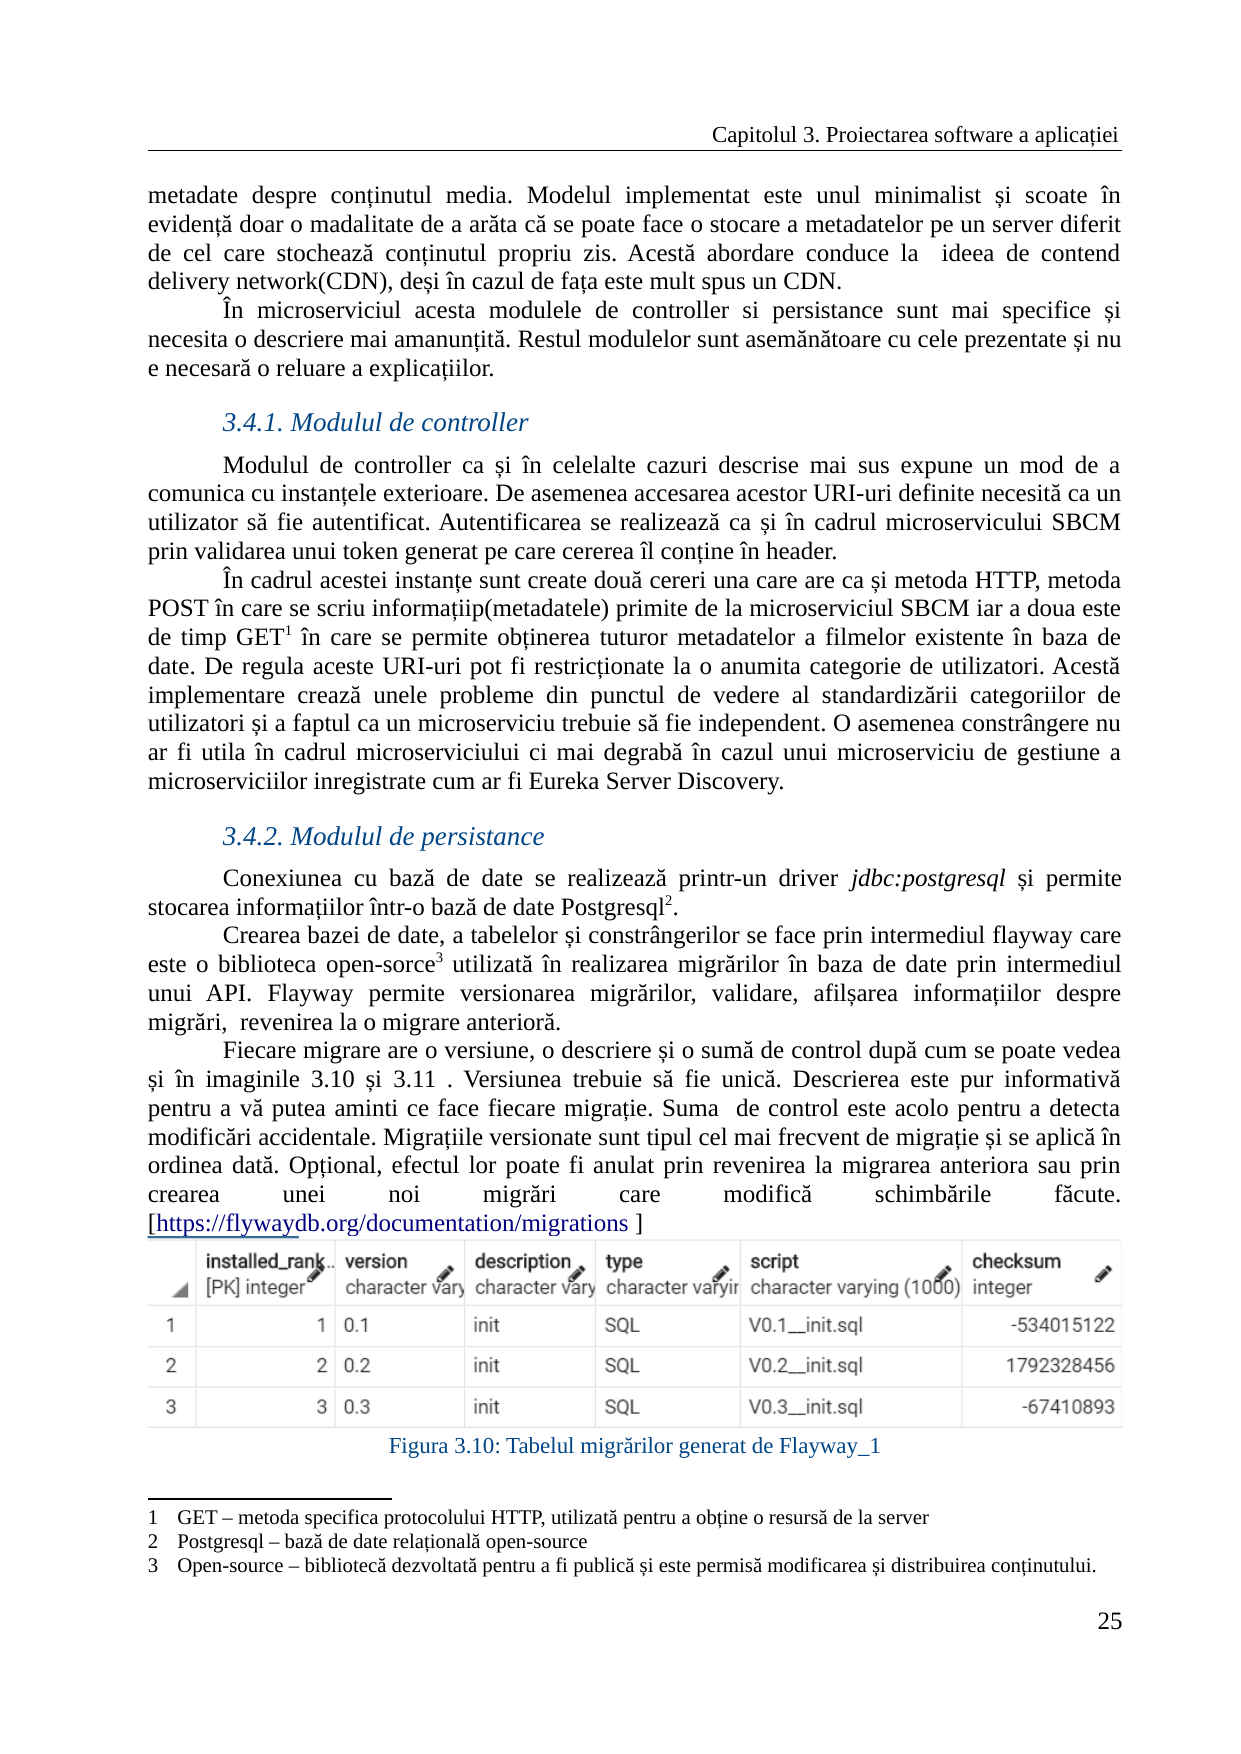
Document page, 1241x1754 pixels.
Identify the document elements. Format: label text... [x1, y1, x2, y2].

subtitle Modulul de persistance [223, 819, 1122, 851]
picture [147, 1236, 1123, 1428]
text GET – metoda specifica protocolului HTTP, utilizată pentru a obține o resursă de la server [148, 1505, 1122, 1529]
text În microserviciul acesta modulele de controller si persistance sunt mai specifice și necesita o descriere mai amanunțită. Restul modulelor sunt asemănătoare cu cele prezentate și nu e necesară o reluare a explicațiilor. [148, 295, 1122, 381]
text În cadrul acestei instanțe sunt create două cereri una care are ca și metoda HTTP, metoda POST în care se scriu informațiip(metadatele) primite de la microserviciul SBCM iar a doua este de timp GET în care se permite obținerea tuturor metadatelor a filmelor existente în baza de date. De regula aceste URI-uri pot fi restricționate la o anumita categorie de utilizatori. Acestă implementare crează unele probleme din punctul de vedere al standardizării categoriilor de utilizatori și a faptul ca un microserviciu trebuie să fie independent. O asemenea constrângere nu ar fi utila în cadrul microserviciului ci mai degrabă în cazul unui microserviciu de gestiune a microserviciilor inregistrate cum ar fi Eureka Server Discovery. [148, 565, 1122, 795]
text Postgresql – bază de date relațională open-source [148, 1529, 1122, 1553]
text Crearea bazei de date, a tabelelor și constrângerilor se face prin intermediul flayway care este o biblioteca open-sorce utilizată în realizarea migrărilor în baza de date prin intermediul unui API. Flayway permite versionarea migrărilor, validare, afilșarea informațiilor despre migrări, revenirea la o migrare anterioră. [148, 921, 1122, 1036]
text Figura 3.10: Tabelul migrărilor generat de Flayway_1 [148, 1428, 1122, 1459]
text Open-source – bibliotecă dezvoltată pentru a fi publică și este permisă modificarea și distribuirea conținutului. [148, 1553, 1122, 1577]
text Fiecare migrare are o versiune, o descriere și o sumă de control după cum se poate vedea și în imaginile 3.10 și 3.11 . Versiunea trebuie să fie unică. Descrierea este pur informativă pentru a vă putea aminti ce face fiecare migrație. Suma de control este acolo pentru a detecta modificări accidentale. Migrațiile versionate sunt tipul cel mai frecvent de migrație și se aplică în ordinea dată. Opțional, efectul lor poate fi anulat prin revenirea la migrarea anteriora sau prin crearea unei noi migrări care modifică schimbările făcute.[https://flywaydb.org/documentation/migrations ] [148, 1036, 1122, 1236]
text Modulul de controller ca și în celelalte cazuri descrise mai sus expune un mod de a comunica cu instanțele exterioare. De asemenea accesarea acestor URI-uri definite necesită ca un utilizator să fie autentificat. Autentificarea se realizează ca și în cadrul microservicului SBCM prin validarea unui token generat pe care cererea îl conține în header. [148, 450, 1122, 565]
text metadate despre conținutul media. Modelul implementat este unul minimalist și scoate în evidență doar o madalitate de a arăta că se poate face o stocare a metadatelor pe un server diferit de cel care stochează conținutul propriu zis. Acestă abordare conduce la ideea de contend delivery network(CDN), deși în cazul de fața este mult spus un CDN. [148, 180, 1122, 295]
subtitle Modulul de controller [223, 406, 1122, 437]
text Conexiunea cu bază de date se realizează printr-un driver jdbc:postgresql și permite stocarea informațiilor într-o bază de date Postgresql. [148, 863, 1122, 921]
